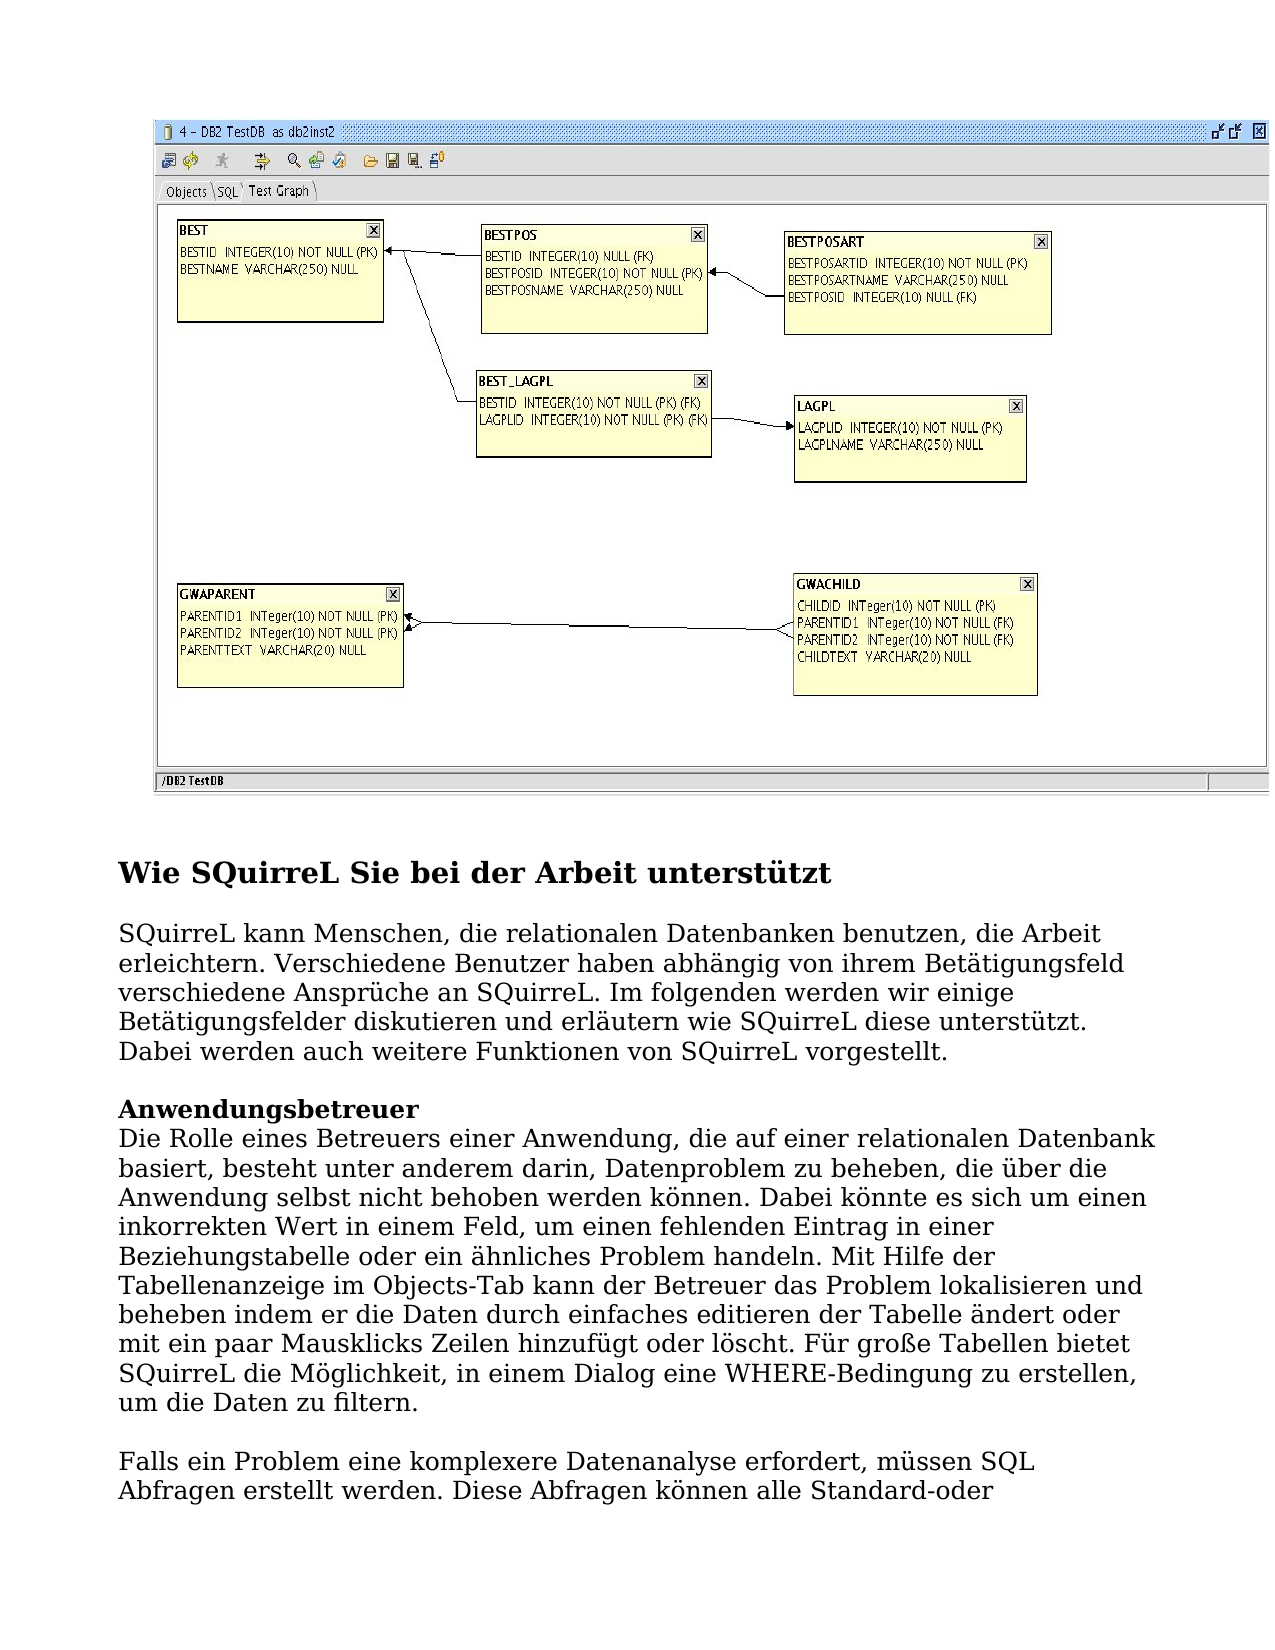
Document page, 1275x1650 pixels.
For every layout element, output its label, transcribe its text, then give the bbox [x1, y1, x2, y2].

text Falls ein Problem eine komplexere Datenanalyse erfordert, müssen SQL Abfragen erstellt werden. Diese Abfragen können alle Standard-oder [118, 1447, 1157, 1505]
picture [153, 119, 1270, 796]
text Die Rolle eines Betreuers einer Anwendung, die auf einer relationalen Datenbank basiert, besteht unter anderem darin, Datenproblem zu beheben, die über die Anwendung selbst nicht behoben werden können. Dabei könnte es sich um einen inkorrekten Wert in einem Feld, um einen fehlenden Eintrag in einer Beziehungstabelle oder ein ähnliches Problem handeln. Mit Hilfe der Tabellenanzeige im Objects-Tab kann der Betreuer das Problem lokalisieren und beheben indem er die Daten durch einfaches editieren der Tabelle ändert oder mit ein paar Mausklicks Zeilen hinzufügt oder löscht. Für große Tabellen bietet SQuirreL die Möglichkeit, in einem Dialog eine WHERE-Bedingung zu erstellen, um die Daten zu filtern. [118, 1125, 1157, 1417]
text Wie SQuirreL Sie bei der Arbeit unterstützt [118, 856, 1157, 890]
text SQuirreL kann Menschen, die relationalen Datenbanken benutzen, die Arbeit erleichtern. Verschiedene Benutzer haben abhängig von ihrem Betätigungsfeld verschiedene Ansprüche an SQuirreL. Im folgenden werden wir einige Betätigungsfelder diskutieren und erläutern wie SQuirreL diese unterstützt. Dabei werden auch weitere Funktionen von SQuirreL vorgestellt. [118, 919, 1157, 1066]
text Anwendungsbetreuer [118, 1095, 1157, 1125]
